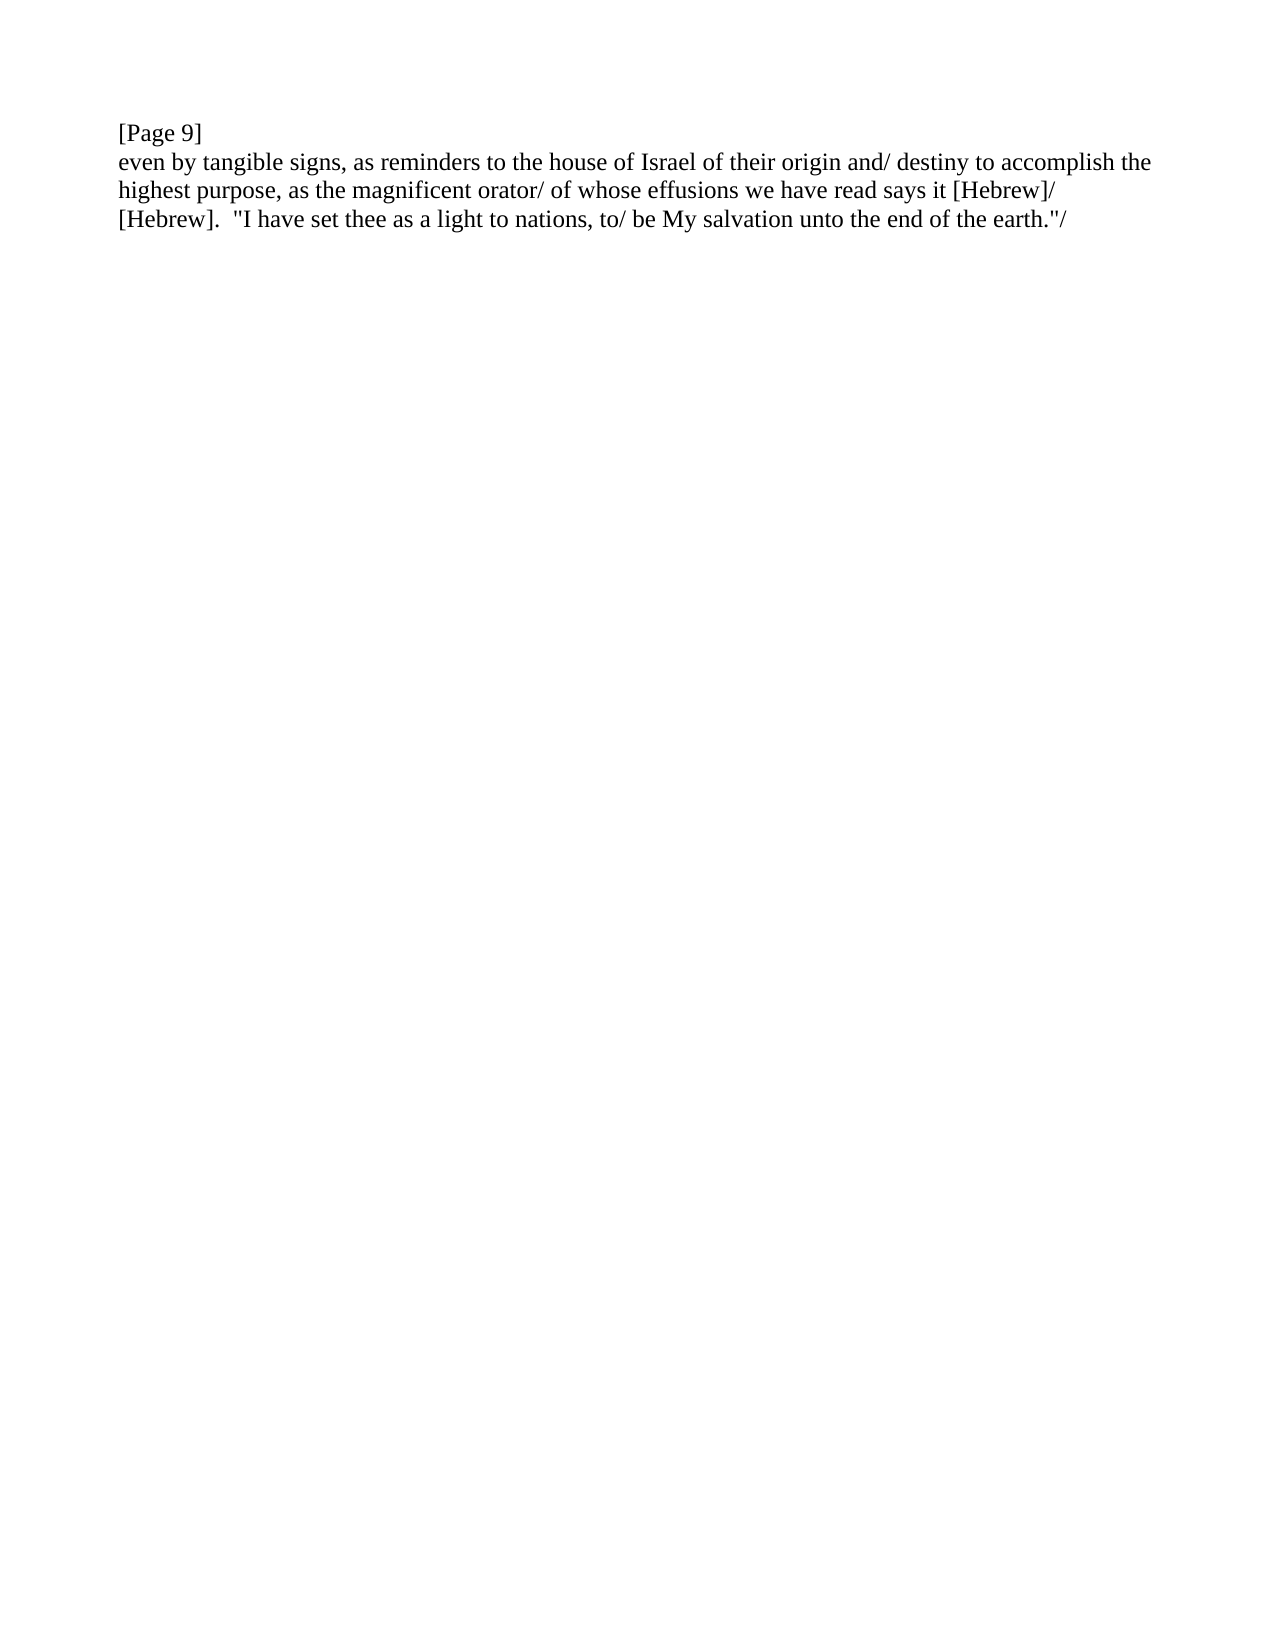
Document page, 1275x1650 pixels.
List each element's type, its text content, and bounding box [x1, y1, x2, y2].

text even by tangible signs, as reminders to the house of Israel of their origin and/ destiny to accomplish the highest purpose, as the magnificent orator/ of whose effusions we have read says it [Hebrew]/ [Hebrew]. "I have set thee as a light to nations, to/ be My salvation unto the end of the earth."/ [118, 147, 1157, 233]
text [Page 9] [118, 118, 1157, 147]
